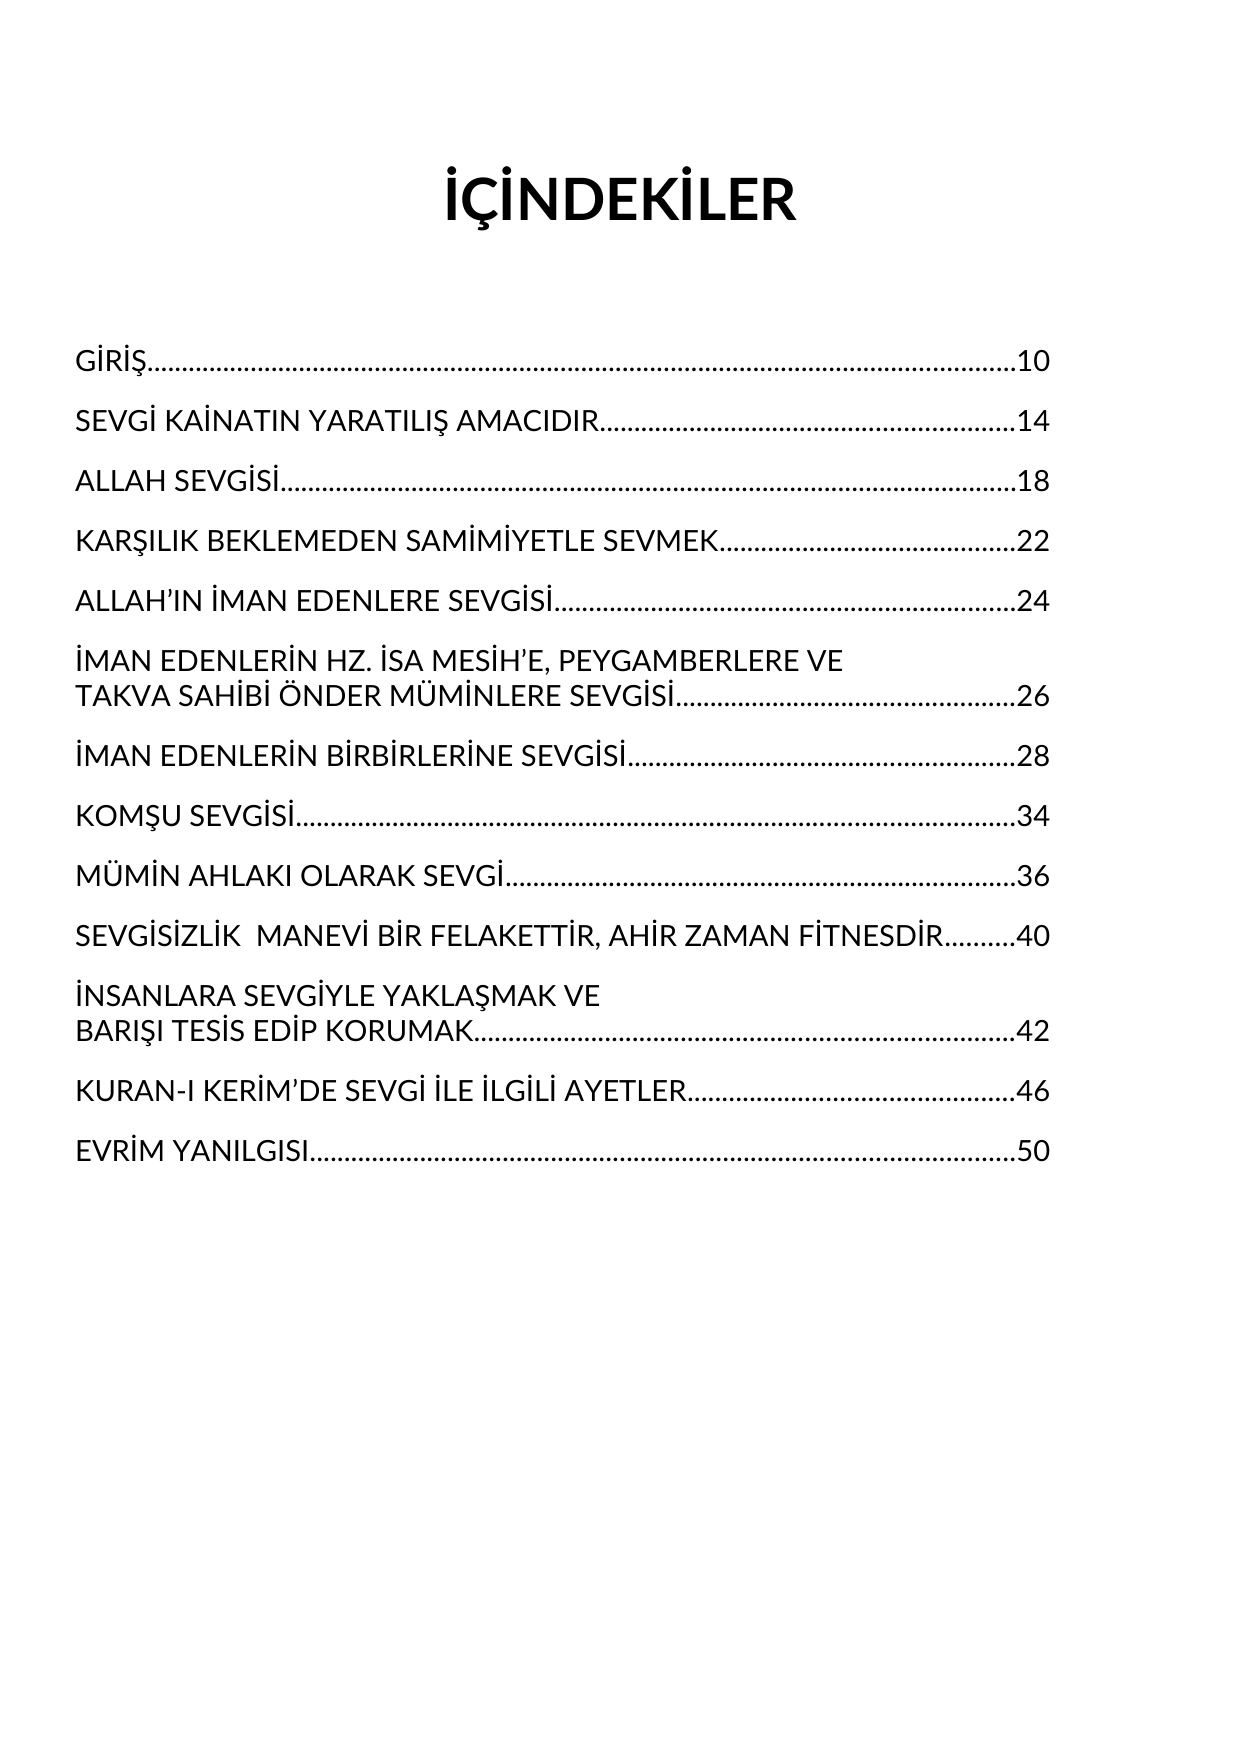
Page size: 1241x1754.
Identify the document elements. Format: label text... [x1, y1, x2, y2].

subtitle GİRİŞ 10 [75, 343, 1165, 378]
subtitle KOMŞU SEVGİSİ 34 [75, 798, 1165, 833]
subtitle MÜMİN AHLAKI OLARAK SEVGİ 36 [75, 858, 1165, 893]
subtitle İÇİNDEKİLER [75, 162, 1165, 232]
subtitle EVRİM YANILGISI 50 [75, 1133, 1165, 1168]
subtitle İNSANLARA SEVGİYLE YAKLAŞMAK VE BARIŞI TESİS EDİP KORUMAK 42 [75, 978, 1165, 1048]
subtitle İMAN EDENLERİN HZ. İSA MESİH’E, PEYGAMBERLERE VE TAKVA SAHİBİ ÖNDER MÜMİNLERE SEVGİSİ 26 [75, 643, 1165, 713]
subtitle ALLAH’IN İMAN EDENLERE SEVGİSİ 24 [75, 583, 1165, 618]
subtitle KURAN-I KERİM’DE SEVGİ İLE İLGİLİ AYETLER 46 [75, 1073, 1165, 1108]
subtitle ALLAH SEVGİSİ 18 [75, 463, 1165, 498]
subtitle KARŞILIK BEKLEMEDEN SAMİMİYETLE SEVMEK 22 [75, 523, 1165, 558]
subtitle İMAN EDENLERİN BİRBİRLERİNE SEVGİSİ 28 [75, 738, 1165, 773]
subtitle SEVGİ KAİNATIN YARATILIŞ AMACIDIR 14 [75, 403, 1165, 438]
subtitle SEVGİSİZLİK MANEVİ BİR FELAKETTİR, AHİR ZAMAN FİTNESDİR 40 [75, 918, 1165, 953]
